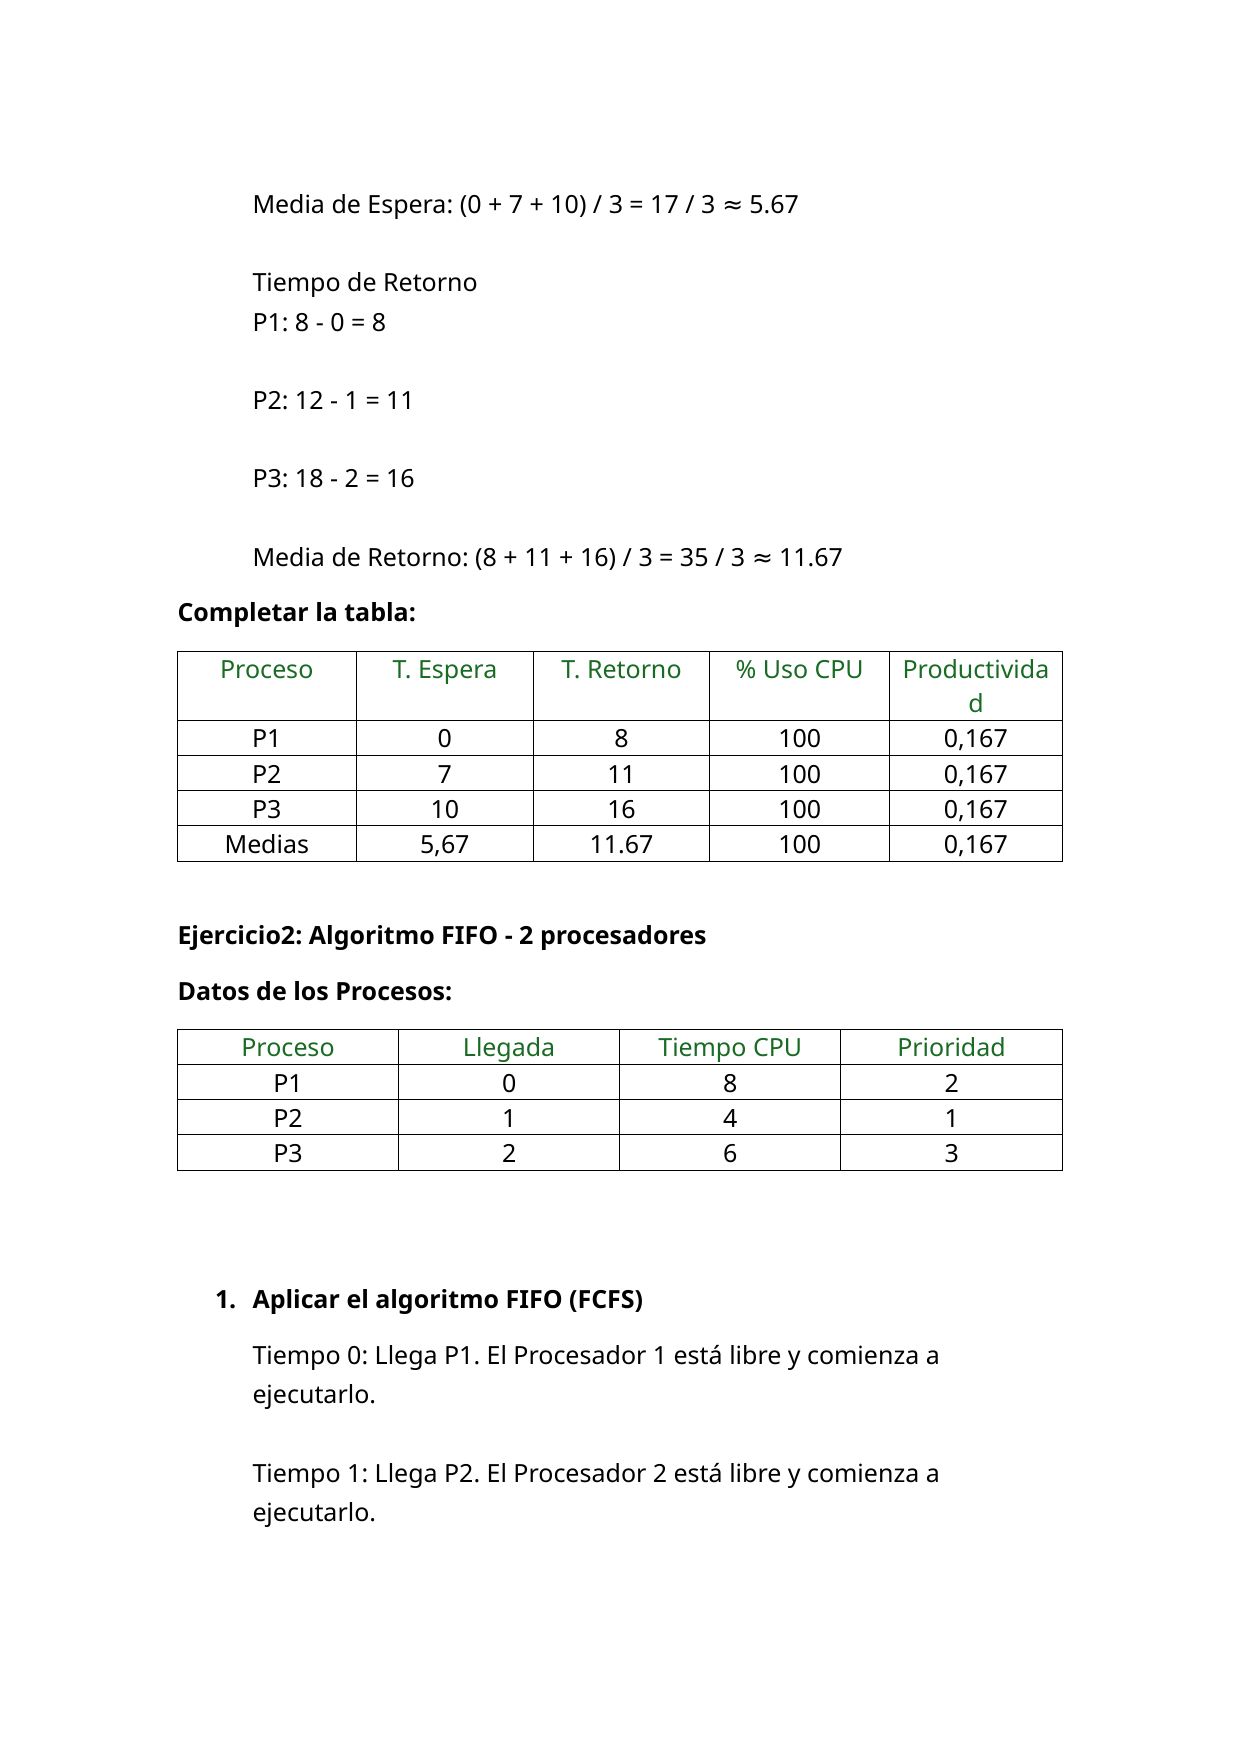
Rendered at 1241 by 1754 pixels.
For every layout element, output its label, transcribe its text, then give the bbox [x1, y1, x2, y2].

table_cell P1 [178, 721, 356, 755]
table_cell 0,167 [890, 756, 1062, 790]
table_cell 6 [620, 1135, 840, 1169]
list Tiempo 0: Llega P1. El Procesador 1 está libre y comienza a ejecutarlo. Tiempo 1: Llega P2. El Procesador 2 está libre y comienza a ejecutarlo. [215, 1338, 1063, 1568]
table_header Prioridad [841, 1030, 1062, 1064]
table_cell 100 [710, 791, 889, 825]
list Aplicar el algoritmo FIFO (FCFS) [215, 1282, 1063, 1316]
table_cell P2 [178, 756, 356, 790]
table_cell 2 [841, 1065, 1062, 1099]
list Media de Espera: (0 + 7 + 10) / 3 = 17 / 3 ≈ 5.67 Tiempo de Retorno P1: 8 - 0 = 8 P2: 12 - 1 = 11 P3: 18 - 2 = 16 Media de Retorno: (8 + 11 + 16) / 3 = 35 / 3 ≈ 11.67 [215, 148, 1063, 573]
table_cell 0,167 [890, 791, 1062, 825]
table_header Llegada [399, 1030, 619, 1064]
table_cell 1 [841, 1100, 1062, 1134]
text Completar la tabla: [177, 595, 1063, 629]
table_cell 100 [710, 721, 889, 755]
table_cell 4 [620, 1100, 840, 1134]
table_cell P3 [178, 1135, 398, 1169]
table_cell 100 [710, 826, 889, 861]
table_cell 5,67 [357, 826, 533, 861]
table_cell 3 [841, 1135, 1062, 1169]
table_cell 11 [534, 756, 709, 790]
table_header Proceso [178, 1030, 398, 1064]
table_header T. Espera [357, 652, 533, 720]
table_header % Uso CPU [710, 652, 889, 720]
table_cell 2 [399, 1135, 619, 1169]
table_cell 0,167 [890, 721, 1062, 755]
table_header Proceso [178, 652, 356, 720]
table_cell 0 [357, 721, 533, 755]
table_cell 11.67 [534, 826, 709, 861]
table_cell 8 [620, 1065, 840, 1099]
table_cell 100 [710, 756, 889, 790]
table_cell Medias [178, 826, 356, 861]
table_cell P1 [178, 1065, 398, 1099]
table_cell P3 [178, 791, 356, 825]
table_cell P2 [178, 1100, 398, 1134]
text Ejercicio2: Algoritmo FIFO - 2 procesadores [177, 917, 1063, 951]
table_cell 10 [357, 791, 533, 825]
text Datos de los Procesos: [177, 973, 1063, 1007]
table_header Productividad [890, 652, 1062, 720]
table_cell 1 [399, 1100, 619, 1134]
table_cell 8 [534, 721, 709, 755]
table_cell 7 [357, 756, 533, 790]
table_header T. Retorno [534, 652, 709, 720]
table_cell 0,167 [890, 826, 1062, 861]
table_cell 16 [534, 791, 709, 825]
table_cell 0 [399, 1065, 619, 1099]
table_header Tiempo CPU [620, 1030, 840, 1064]
